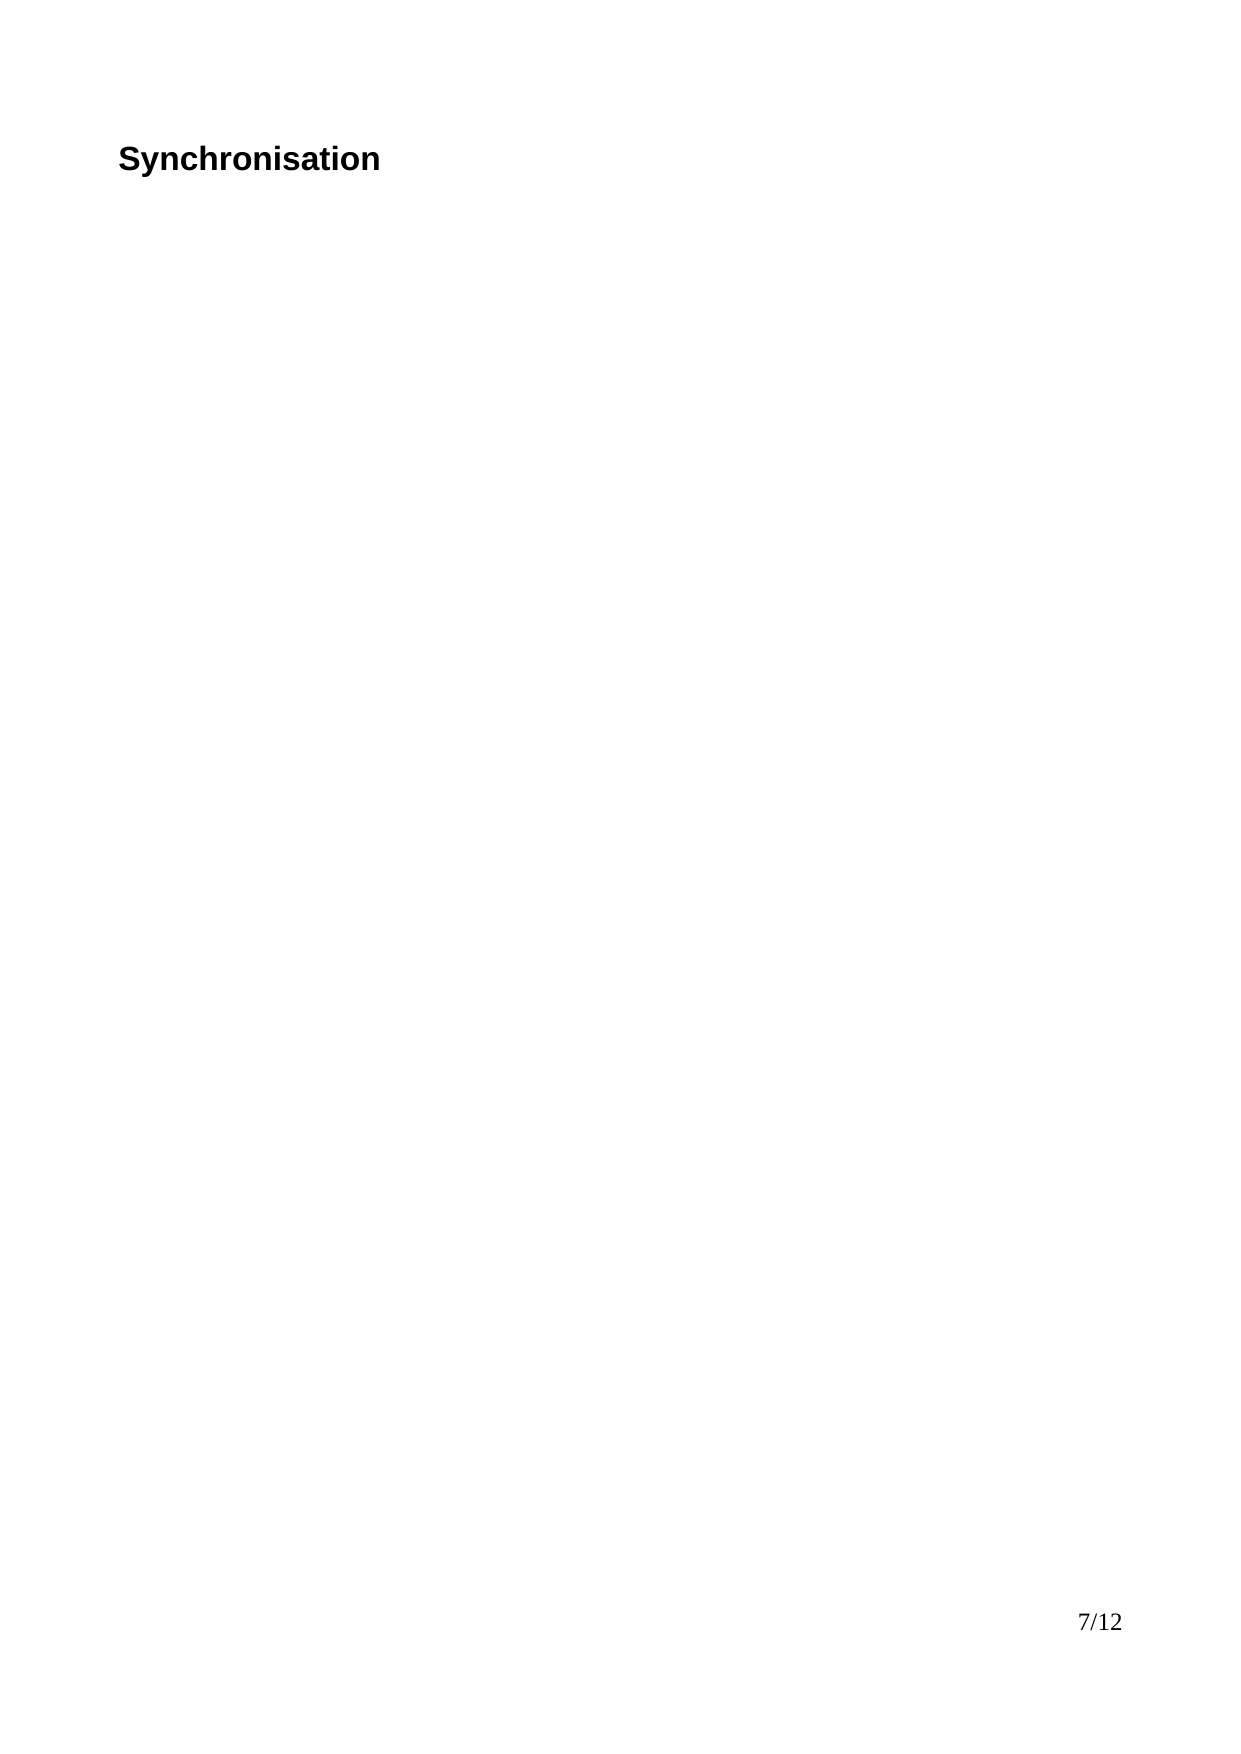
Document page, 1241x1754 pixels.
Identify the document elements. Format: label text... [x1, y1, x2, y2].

subtitle Synchronisation [118, 139, 1122, 178]
